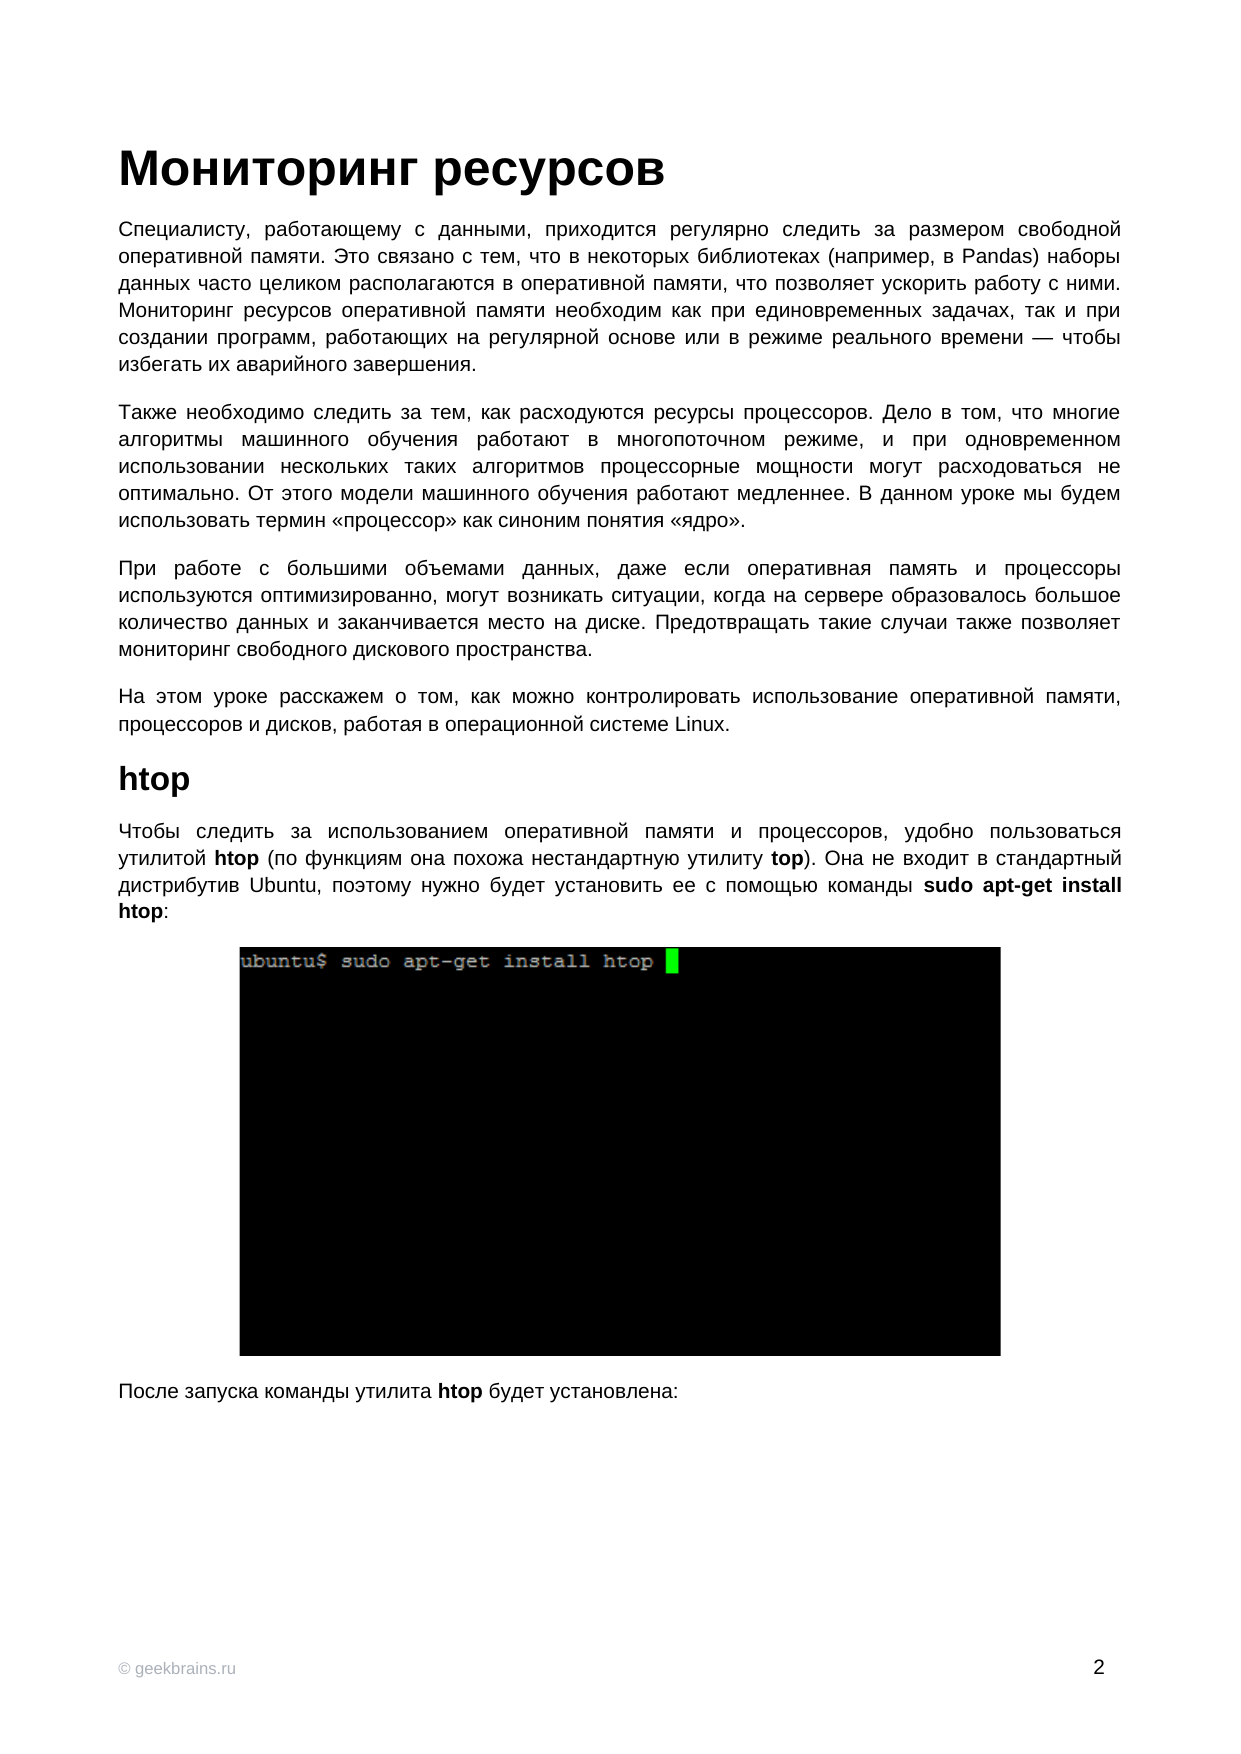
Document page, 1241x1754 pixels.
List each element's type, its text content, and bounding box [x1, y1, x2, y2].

text Специалисту, работающему с данными, приходится регулярно следить за размером свободной оперативной памяти. Это связано с тем, что в некоторых библиотеках (например, в Pandas) наборы данных часто целиком располагаются в оперативной памяти, что позволяет ускорить работу с ними. Мониторинг ресурсов оперативной памяти необходим как при единовременных задачах, так и при создании программ, работающих на регулярной основе или в режиме реального времени — чтобы избегать их аварийного завершения. [118, 217, 1122, 376]
subtitle Мониторинг ресурсов [118, 139, 1122, 196]
text После запуска команды утилита htop будет установлена: [118, 1379, 1122, 1403]
text На этом уроке расскажем о том, как можно контролировать использование оперативной памяти, процессоров и дисков, работая в операционной системе Linux. [118, 684, 1122, 735]
text Также необходимо следить за тем, как расходуются ресурсы процессоров. Дело в том, что многие алгоритмы машинного обучения работают в многопоточном режиме, и при одновременном использовании нескольких таких алгоритмов процессорные мощности могут расходоваться не оптимально. От этого модели машинного обучения работают медленнее. В данном уроке мы будем использовать термин «процессор» как синоним понятия «ядро». [118, 400, 1122, 532]
text Чтобы следить за использованием оперативной памяти и процессоров, удобно пользоваться утилитой htop (по функциям она похожа нестандартную утилиту top). Она не входит в стандартный дистрибутив Ubuntu, поэтому нужно будет установить ее с помощью команды sudo apt-get install htop: [118, 818, 1122, 923]
text При работе с большими объемами данных, даже если оперативная память и процессоры используются оптимизированно, могут возникать ситуации, когда на сервере образовалось большое количество данных и заканчивается место на диске. Предотвращать такие случаи также позволяет мониторинг свободного дискового пространства. [118, 556, 1122, 661]
picture [239, 947, 1001, 1356]
subtitle htop [118, 759, 1122, 798]
